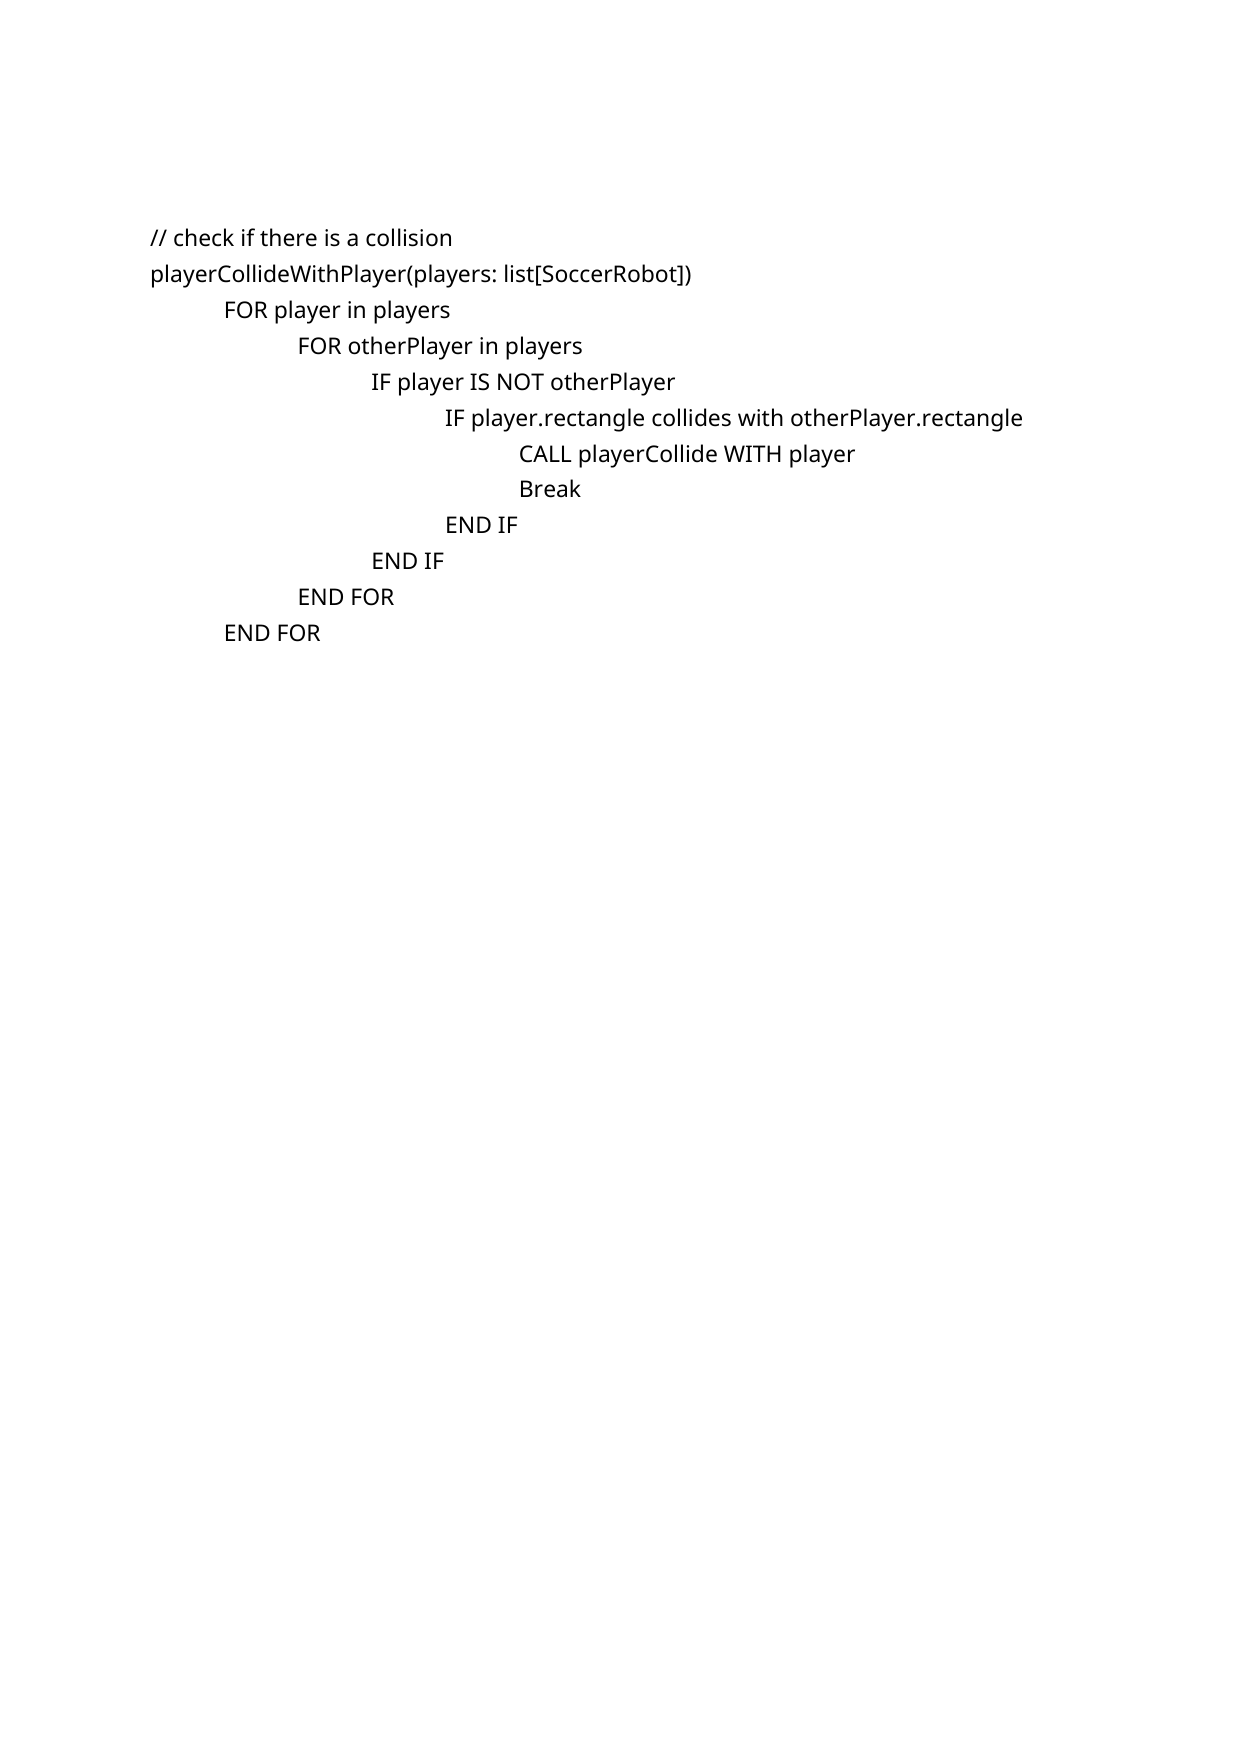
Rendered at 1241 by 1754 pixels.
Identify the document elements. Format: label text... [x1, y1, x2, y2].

text playerCollideWithPlayer(players: list[SoccerRobot]) [150, 258, 1090, 289]
text Break [150, 473, 1090, 505]
text END IF [150, 545, 1090, 577]
text END IF [150, 509, 1090, 541]
text IF player.rectangle collides with otherPlayer.rectangle [150, 402, 1090, 433]
text END FOR [150, 617, 1090, 648]
text CALL playerCollide WITH player [150, 437, 1090, 469]
text // check if there is a collision [150, 222, 1090, 253]
text IF player IS NOT otherPlayer [150, 366, 1090, 397]
text END FOR [150, 581, 1090, 612]
text FOR player in players [150, 294, 1090, 325]
text FOR otherPlayer in players [150, 330, 1090, 361]
